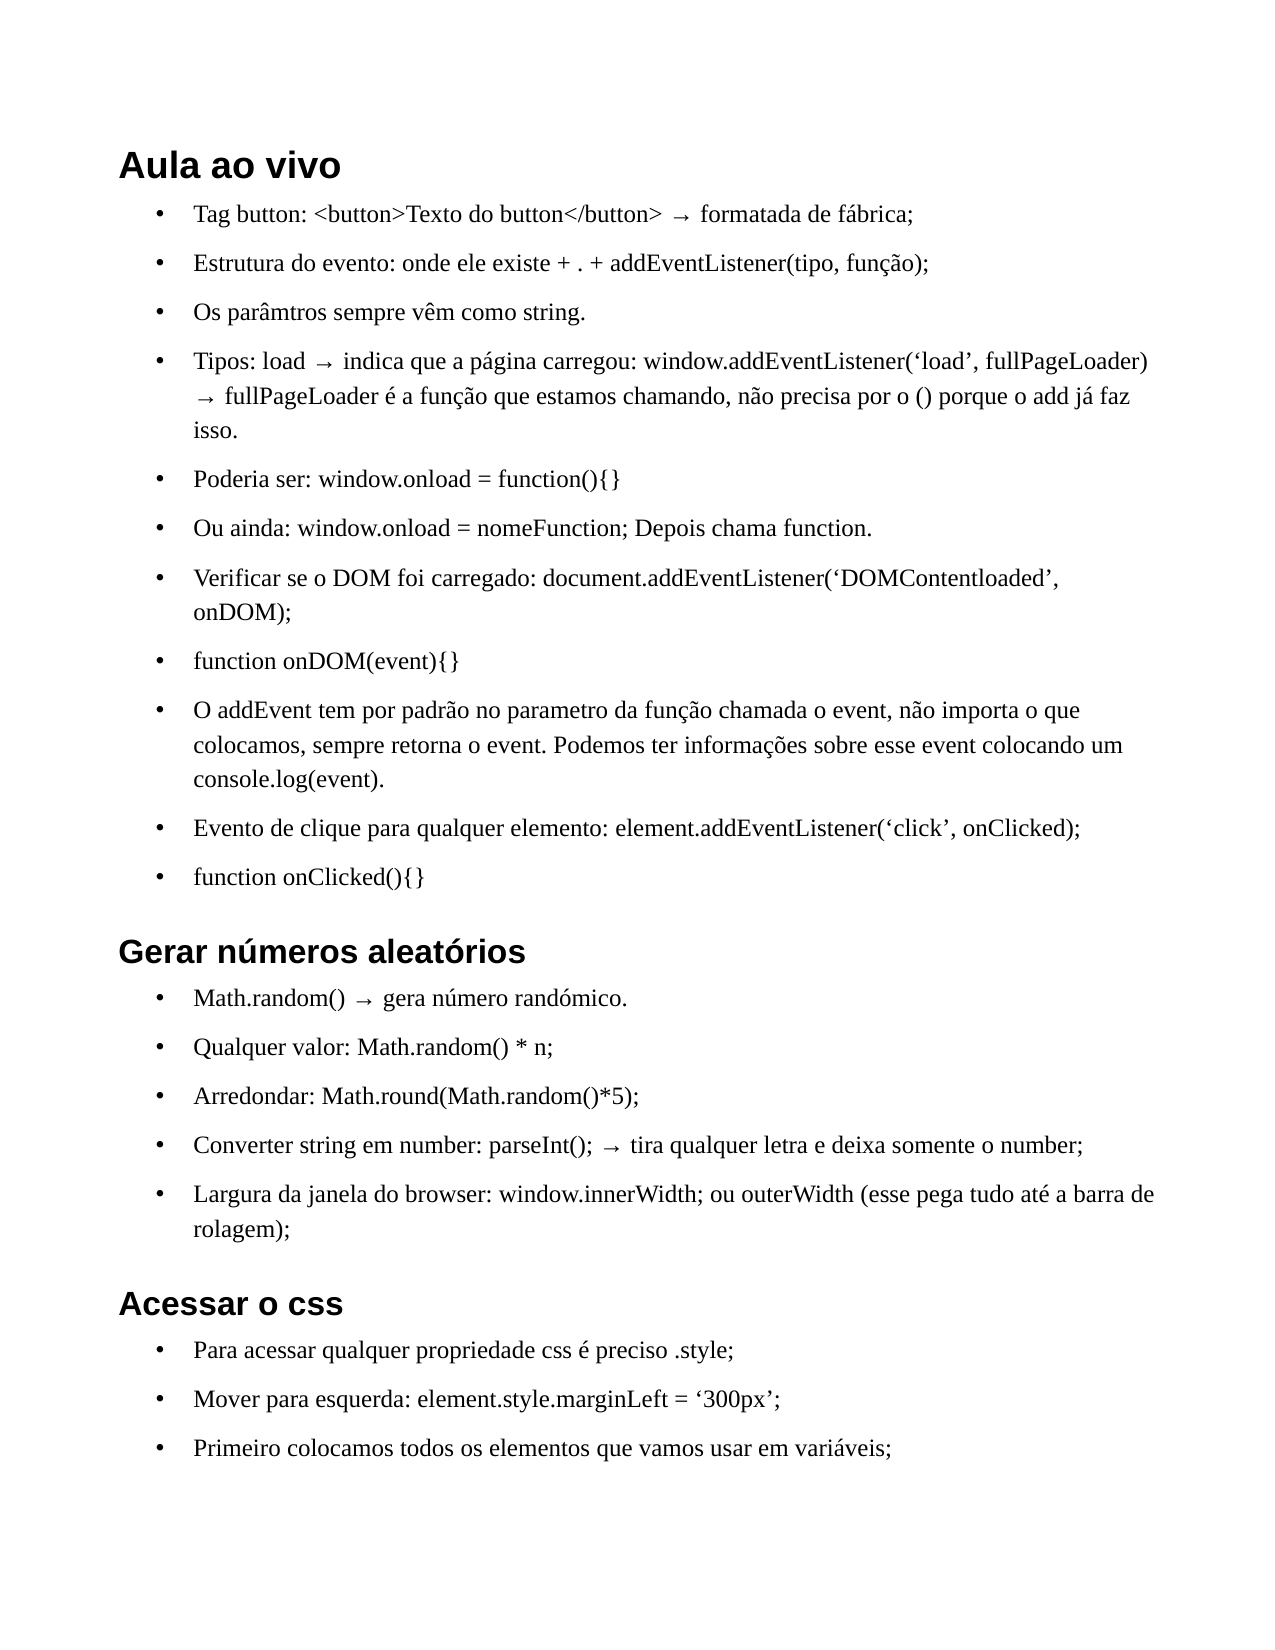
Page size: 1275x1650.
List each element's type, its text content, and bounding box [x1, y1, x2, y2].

list Qualquer valor: Math.random() * n; [156, 1032, 1157, 1061]
subtitle Acessar o css [118, 1284, 1157, 1323]
list Mover para esquerda: element.style.marginLeft = ‘300px’; [156, 1384, 1157, 1413]
list Para acessar qualquer propriedade css é preciso .style; [156, 1335, 1157, 1364]
list Poderia ser: window.onload = function(){} [156, 464, 1157, 493]
subtitle Gerar números aleatórios [118, 932, 1157, 971]
list Math.random() → gera número randómico. [156, 983, 1157, 1012]
list Converter string em number: parseInt(); → tira qualquer letra e deixa somente o number; [156, 1131, 1157, 1159]
list Tipos: load → indica que a página carregou: window.addEventListener(‘load’, fullPageLoader) → fullPageLoader é a função que estamos chamando, não precisa por o () porque o add já faz isso. [156, 346, 1157, 444]
list Ou ainda: window.onload = nomeFunction; Depois chama function. [156, 513, 1157, 542]
subtitle Aula ao vivo [118, 143, 1157, 187]
list O addEvent tem por padrão no parametro da função chamada o event, não importa o que colocamos, sempre retorna o event. Podemos ter informações sobre esse event colocando um console.log(event). [156, 695, 1157, 793]
list Arredondar: Math.round(Math.random()*5); [156, 1081, 1157, 1110]
list Os parâmtros sempre vêm como string. [156, 297, 1157, 326]
list function onDOM(event){} [156, 646, 1157, 675]
list Evento de clique para qualquer elemento: element.addEventListener(‘click’, onClicked); [156, 813, 1157, 842]
list Tag button: <button>Texto do button</button> → formatada de fábrica; [156, 199, 1157, 228]
list Verificar se o DOM foi carregado: document.addEventListener(‘DOMContentloaded’, onDOM); [156, 563, 1157, 626]
list Largura da janela do browser: window.innerWidth; ou outerWidth (esse pega tudo até a barra de rolagem); [156, 1179, 1157, 1243]
list Estrutura do evento: onde ele existe + . + addEventListener(tipo, função); [156, 248, 1157, 277]
list function onClicked(){} [156, 862, 1157, 891]
list Primeiro colocamos todos os elementos que vamos usar em variáveis; [156, 1433, 1157, 1462]
